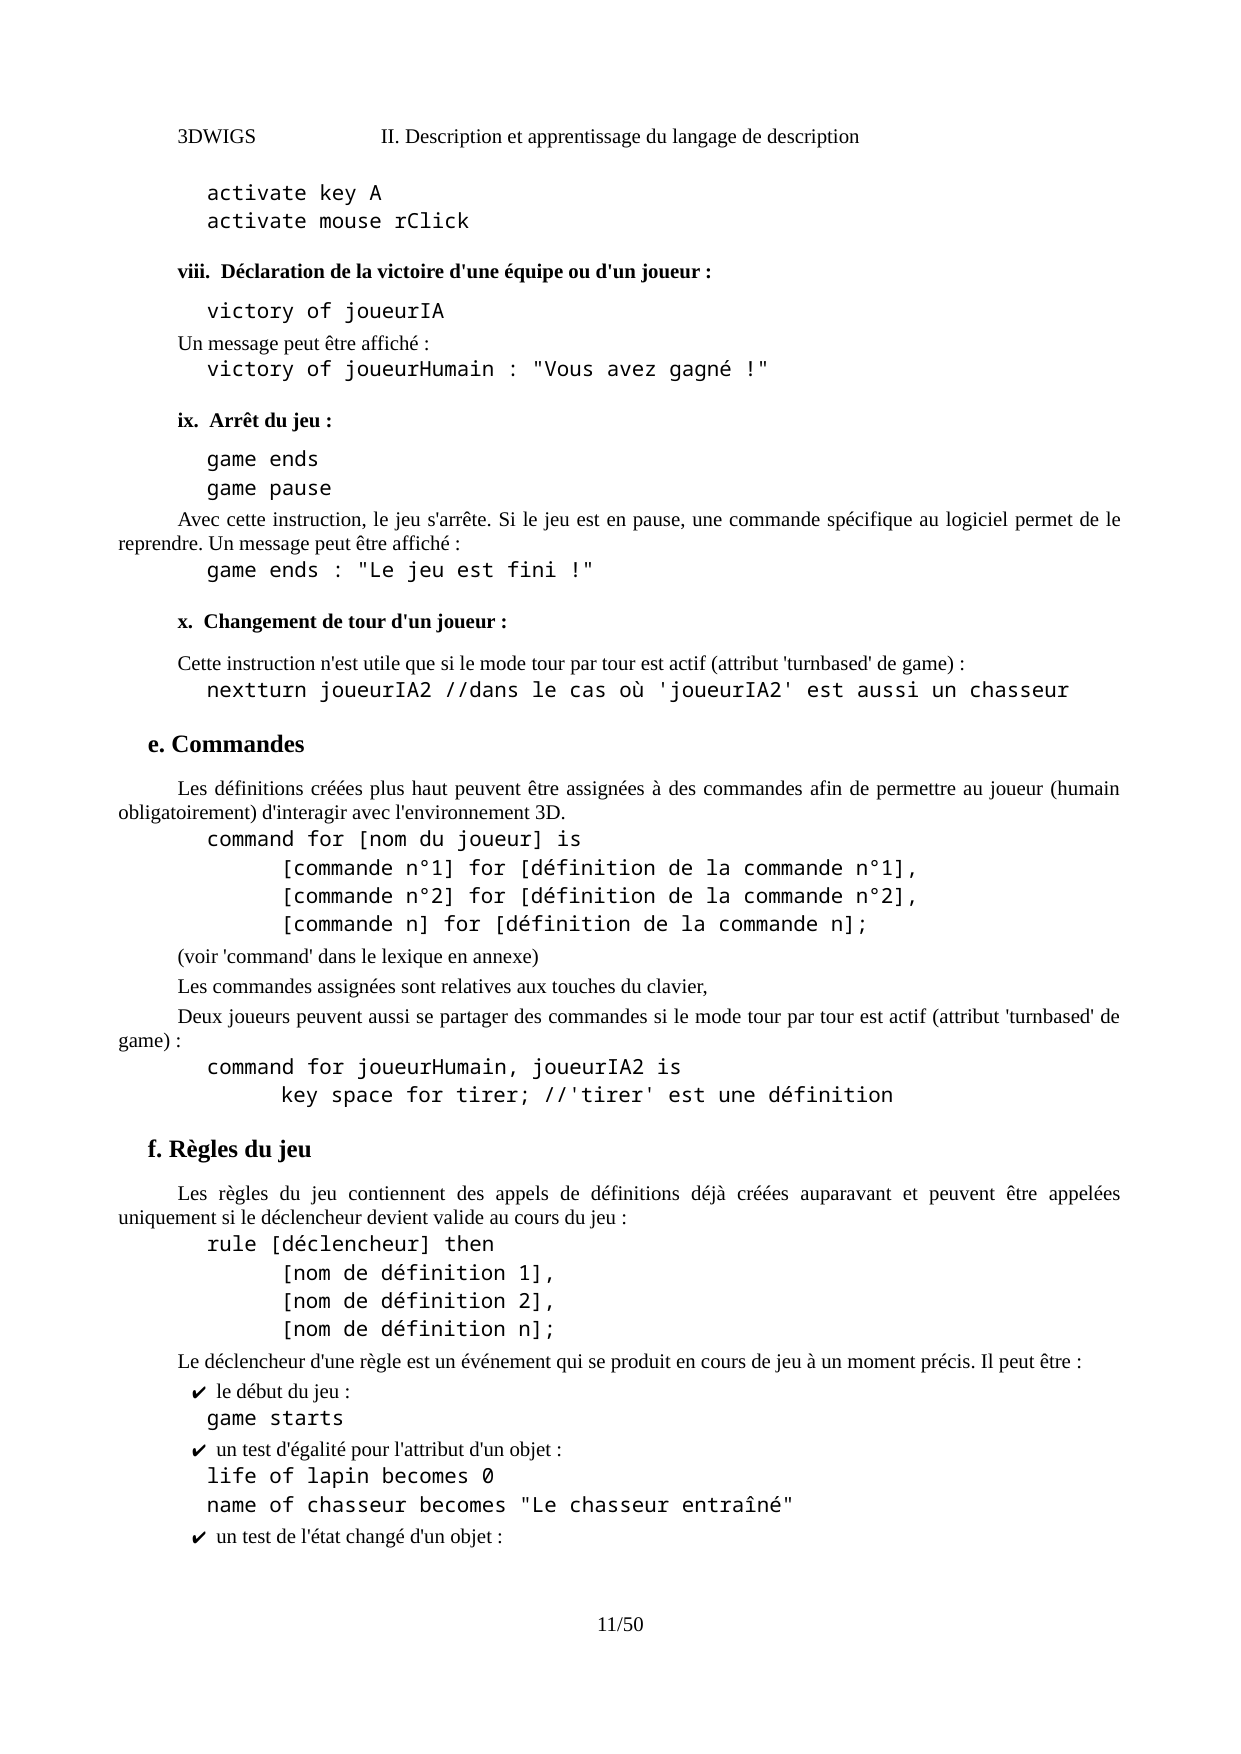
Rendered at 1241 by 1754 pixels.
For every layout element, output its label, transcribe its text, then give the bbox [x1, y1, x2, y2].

text (voir 'command' dans le lexique en annexe) [118, 944, 1122, 968]
subtitle Changement de tour d'un joueur : [177, 609, 1122, 633]
text activate mouse rClick [207, 206, 1122, 234]
text command for joueurHumain, joueurIA2 is [207, 1052, 1122, 1080]
subtitle Règles du jeu [118, 1134, 1122, 1163]
text Les règles du jeu contiennent des appels de définitions déjà créées auparavant et peuvent être appelées uniquement si le déclencheur devient valide au cours du jeu : [118, 1181, 1122, 1229]
text Un message peut être affiché : [118, 330, 1122, 354]
text [commande n°2] for [définition de la commande n°2], [207, 881, 1122, 909]
text nextturn joueurIA2 //dans le cas où 'joueurIA2' est aussi un chasseur [207, 675, 1122, 704]
text command for [nom du joueur] is [207, 824, 1122, 853]
text game ends : "Le jeu est fini !" [207, 555, 1122, 584]
text [nom de définition 2], [207, 1286, 1122, 1314]
text [commande n°1] for [définition de la commande n°1], [207, 853, 1122, 881]
text game pause [207, 473, 1122, 501]
text name of chasseur becomes "Le chasseur entraîné" [207, 1490, 1122, 1518]
text game starts [207, 1403, 1122, 1431]
text [nom de définition n]; [207, 1314, 1122, 1343]
text Avec cette instruction, le jeu s'arrête. Si le jeu est en pause, une commande spécifique au logiciel permet de le reprendre. Un message peut être affiché : [118, 507, 1122, 555]
subtitle Déclaration de la victoire d'une équipe ou d'un joueur : [177, 259, 1122, 283]
text rule [déclencheur] then [207, 1229, 1122, 1258]
text Deux joueurs peuvent aussi se partager des commandes si le mode tour par tour est actif (attribut 'turnbased' de game) : [118, 1004, 1122, 1052]
text game ends [207, 444, 1122, 473]
text [commande n] for [définition de la commande n]; [207, 909, 1122, 938]
text life of lapin becomes 0 [207, 1461, 1122, 1490]
text Cette instruction n'est utile que si le mode tour par tour est actif (attribut 'turnbased' de game) : [118, 651, 1122, 675]
text Les commandes assignées sont relatives aux touches du clavier, [118, 974, 1122, 998]
text key space for tirer; //'tirer' est une définition [207, 1080, 1122, 1109]
text victory of joueurIA [207, 296, 1122, 324]
subtitle Arrêt du jeu : [177, 408, 1122, 432]
text Le déclencheur d'une règle est un événement qui se produit en cours de jeu à un moment précis. Il peut être : [118, 1349, 1122, 1373]
text [nom de définition 1], [207, 1258, 1122, 1286]
list le début du jeu : [192, 1379, 1122, 1403]
subtitle Commandes [118, 729, 1122, 758]
text victory of joueurHumain : "Vous avez gagné !" [207, 354, 1122, 383]
text Les définitions créées plus haut peuvent être assignées à des commandes afin de permettre au joueur (humain obligatoirement) d'interagir avec l'environnement 3D. [118, 776, 1122, 824]
list un test de l'état changé d'un objet : [192, 1524, 1122, 1548]
text activate key A [207, 178, 1122, 206]
list un test d'égalité pour l'attribut d'un objet : [192, 1437, 1122, 1461]
